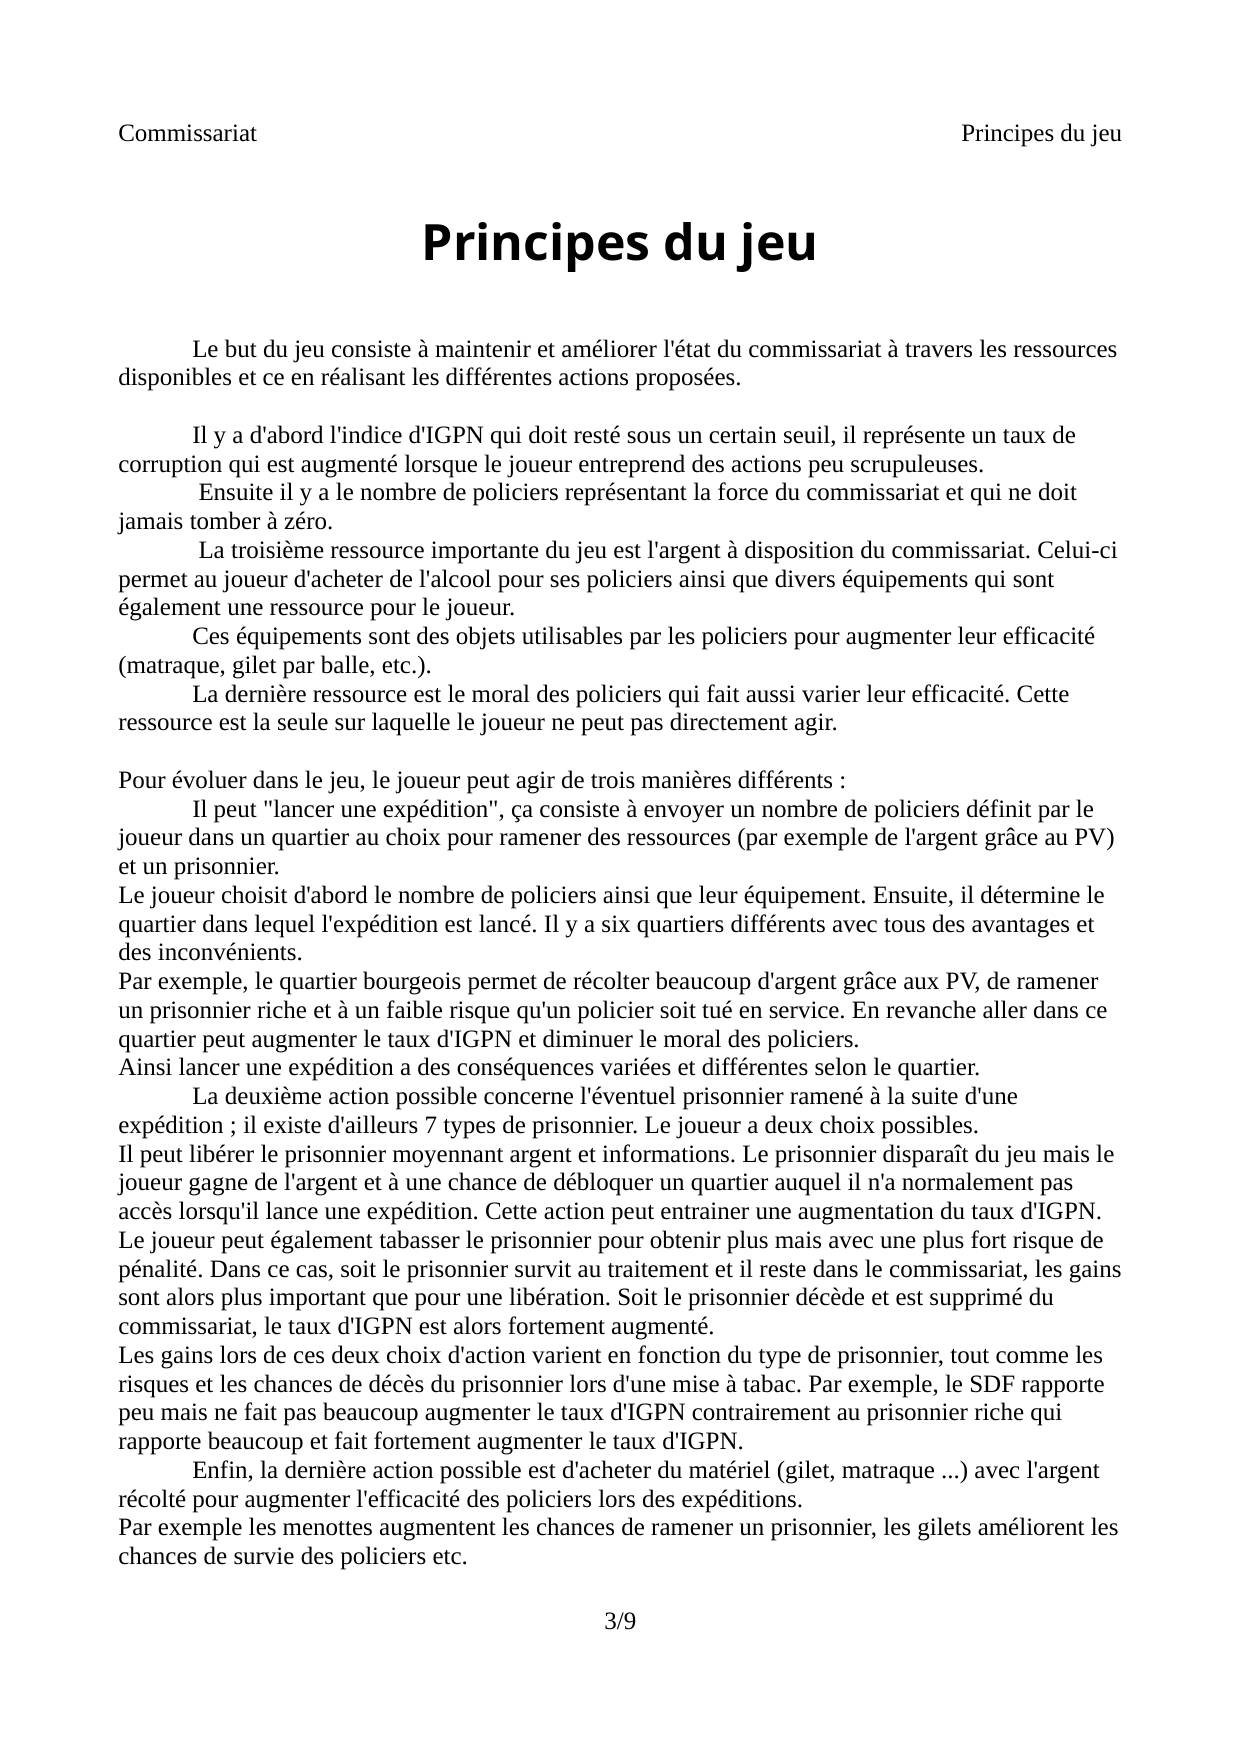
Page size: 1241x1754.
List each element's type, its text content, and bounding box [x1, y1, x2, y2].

text Par exemple, le quartier bourgeois permet de récolter beaucoup d'argent grâce aux PV, de ramener un prisonnier riche et à un faible risque qu'un policier soit tué en service. En revanche aller dans ce quartier peut augmenter le taux d'IGPN et diminuer le moral des policiers. [118, 966, 1122, 1052]
text Pour évoluer dans le jeu, le joueur peut agir de trois manières différents : [118, 765, 1122, 794]
text Le but du jeu consiste à maintenir et améliorer l'état du commissariat à travers les ressources disponibles et ce en réalisant les différentes actions proposées. [118, 334, 1122, 391]
text Les gains lors de ces deux choix d'action varient en fonction du type de prisonnier, tout comme les risques et les chances de décès du prisonnier lors d'une mise à tabac. Par exemple, le SDF rapporte peu mais ne fait pas beaucoup augmenter le taux d'IGPN contrairement au prisonnier riche qui rapporte beaucoup et fait fortement augmenter le taux d'IGPN. [118, 1340, 1122, 1455]
text Le joueur choisit d'abord le nombre de policiers ainsi que leur équipement. Ensuite, il détermine le quartier dans lequel l'expédition est lancé. Il y a six quartiers différents avec tous des avantages et des inconvénients. [118, 880, 1122, 966]
text Le joueur peut également tabasser le prisonnier pour obtenir plus mais avec une plus fort risque de pénalité. Dans ce cas, soit le prisonnier survit au traitement et il reste dans le commissariat, les gains sont alors plus important que pour une libération. Soit le prisonnier décède et est supprimé du commissariat, le taux d'IGPN est alors fortement augmenté. [118, 1225, 1122, 1340]
text Ainsi lancer une expédition a des conséquences variées et différentes selon le quartier. [118, 1052, 1122, 1081]
text La dernière ressource est le moral des policiers qui fait aussi varier leur efficacité. Cette ressource est la seule sur laquelle le joueur ne peut pas directement agir. [118, 679, 1122, 736]
text Par exemple les menottes augmentent les chances de ramener un prisonnier, les gilets améliorent les chances de survie des policiers etc. [118, 1512, 1122, 1570]
text Enfin, la dernière action possible est d'acheter du matériel (gilet, matraque ...) avec l'argent récolté pour augmenter l'efficacité des policiers lors des expéditions. [118, 1455, 1122, 1512]
text Ces équipements sont des objets utilisables par les policiers pour augmenter leur efficacité (matraque, gilet par balle, etc.). [118, 621, 1122, 679]
text La deuxième action possible concerne l'éventuel prisonnier ramené à la suite d'une expédition ; il existe d'ailleurs 7 types de prisonnier. Le joueur a deux choix possibles. [118, 1081, 1122, 1139]
text Ensuite il y a le nombre de policiers représentant la force du commissariat et qui ne doit jamais tomber à zéro. [118, 477, 1122, 535]
text Il peut "lancer une expédition", ça consiste à envoyer un nombre de policiers définit par le joueur dans un quartier au choix pour ramener des ressources (par exemple de l'argent grâce au PV) et un prisonnier. [118, 794, 1122, 880]
text La troisième ressource importante du jeu est l'argent à disposition du commissariat. Celui-ci permet au joueur d'acheter de l'alcool pour ses policiers ainsi que divers équipements qui sont également une ressource pour le joueur. [118, 535, 1122, 621]
subtitle Principes du jeu [118, 207, 1122, 275]
text Il y a d'abord l'indice d'IGPN qui doit resté sous un certain seuil, il représente un taux de corruption qui est augmenté lorsque le joueur entreprend des actions peu scrupuleuses. [118, 420, 1122, 477]
text Il peut libérer le prisonnier moyennant argent et informations. Le prisonnier disparaît du jeu mais le joueur gagne de l'argent et à une chance de débloquer un quartier auquel il n'a normalement pas accès lorsqu'il lance une expédition. Cette action peut entrainer une augmentation du taux d'IGPN. [118, 1139, 1122, 1225]
